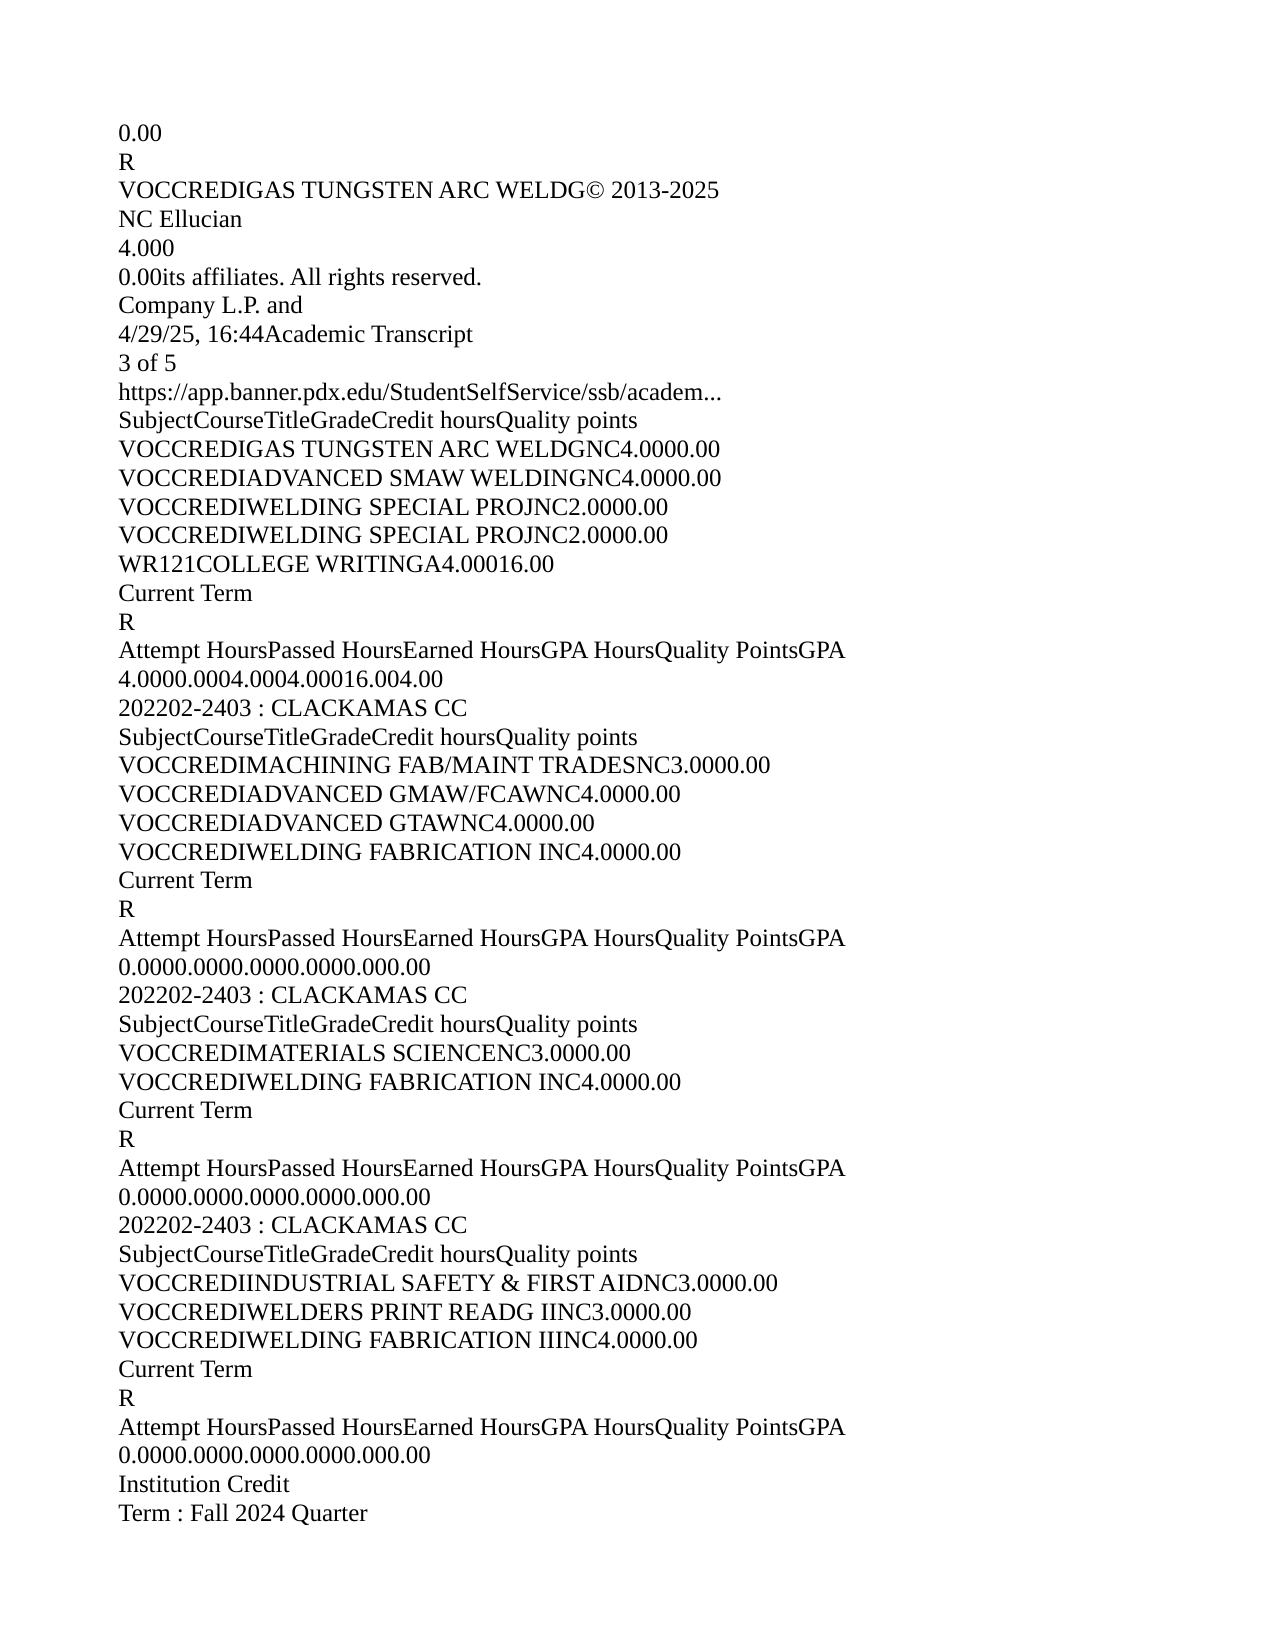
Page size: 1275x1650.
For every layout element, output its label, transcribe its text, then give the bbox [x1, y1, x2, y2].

text 0.00 [118, 118, 1157, 147]
text R [118, 894, 1157, 923]
text 4.0000.0004.0004.00016.004.00 [118, 664, 1157, 693]
text https://app.banner.pdx.edu/StudentSelfService/ssb/academ... [118, 377, 1157, 406]
text R [118, 607, 1157, 636]
text 202202-2403 : CLACKAMAS CC [118, 981, 1157, 1009]
text SubjectCourseTitleGradeCredit hoursQuality points [118, 1239, 1157, 1268]
text SubjectCourseTitleGradeCredit hoursQuality points [118, 406, 1157, 434]
text Attempt HoursPassed HoursEarned HoursGPA HoursQuality PointsGPA [118, 1412, 1157, 1441]
text Current Term [118, 1096, 1157, 1124]
text 202202-2403 : CLACKAMAS CC [118, 1211, 1157, 1239]
text Attempt HoursPassed HoursEarned HoursGPA HoursQuality PointsGPA [118, 636, 1157, 664]
text 4/29/25, 16:44Academic Transcript [118, 319, 1157, 348]
text 0.0000.0000.0000.0000.000.00 [118, 1182, 1157, 1211]
text VOCCREDIADVANCED GTAWNC4.0000.00 [118, 808, 1157, 837]
text WR121COLLEGE WRITINGA4.00016.00 [118, 549, 1157, 578]
text NC Ellucian [118, 204, 1157, 233]
text R [118, 1383, 1157, 1412]
text Attempt HoursPassed HoursEarned HoursGPA HoursQuality PointsGPA [118, 1153, 1157, 1182]
text 0.00its affiliates. All rights reserved. [118, 262, 1157, 291]
text 0.0000.0000.0000.0000.000.00 [118, 1441, 1157, 1469]
text R [118, 147, 1157, 176]
text VOCCREDIWELDING SPECIAL PROJNC2.0000.00 [118, 521, 1157, 549]
text Term : Fall 2024 Quarter [118, 1498, 1157, 1527]
text Current Term [118, 1354, 1157, 1383]
text SubjectCourseTitleGradeCredit hoursQuality points [118, 1009, 1157, 1038]
text 4.000 [118, 233, 1157, 262]
text Current Term [118, 866, 1157, 894]
text VOCCREDIMACHINING FAB/MAINT TRADESNC3.0000.00 [118, 751, 1157, 779]
text VOCCREDIMATERIALS SCIENCENC3.0000.00 [118, 1038, 1157, 1067]
text 202202-2403 : CLACKAMAS CC [118, 693, 1157, 722]
text VOCCREDIWELDING FABRICATION IIINC4.0000.00 [118, 1326, 1157, 1354]
text VOCCREDIADVANCED SMAW WELDINGNC4.0000.00 [118, 463, 1157, 492]
text VOCCREDIGAS TUNGSTEN ARC WELDG© 2013-2025 [118, 176, 1157, 204]
text VOCCREDIWELDING SPECIAL PROJNC2.0000.00 [118, 492, 1157, 521]
text Institution Credit [118, 1469, 1157, 1498]
text Attempt HoursPassed HoursEarned HoursGPA HoursQuality PointsGPA [118, 923, 1157, 952]
text 3 of 5 [118, 348, 1157, 377]
text 0.0000.0000.0000.0000.000.00 [118, 952, 1157, 981]
text VOCCREDIWELDING FABRICATION INC4.0000.00 [118, 1067, 1157, 1096]
text VOCCREDIGAS TUNGSTEN ARC WELDGNC4.0000.00 [118, 434, 1157, 463]
text R [118, 1124, 1157, 1153]
text Company L.P. and [118, 291, 1157, 319]
text SubjectCourseTitleGradeCredit hoursQuality points [118, 722, 1157, 751]
text VOCCREDIADVANCED GMAW/FCAWNC4.0000.00 [118, 779, 1157, 808]
text VOCCREDIWELDERS PRINT READG IINC3.0000.00 [118, 1297, 1157, 1326]
text Current Term [118, 578, 1157, 607]
text VOCCREDIINDUSTRIAL SAFETY & FIRST AIDNC3.0000.00 [118, 1268, 1157, 1297]
text VOCCREDIWELDING FABRICATION INC4.0000.00 [118, 837, 1157, 866]
